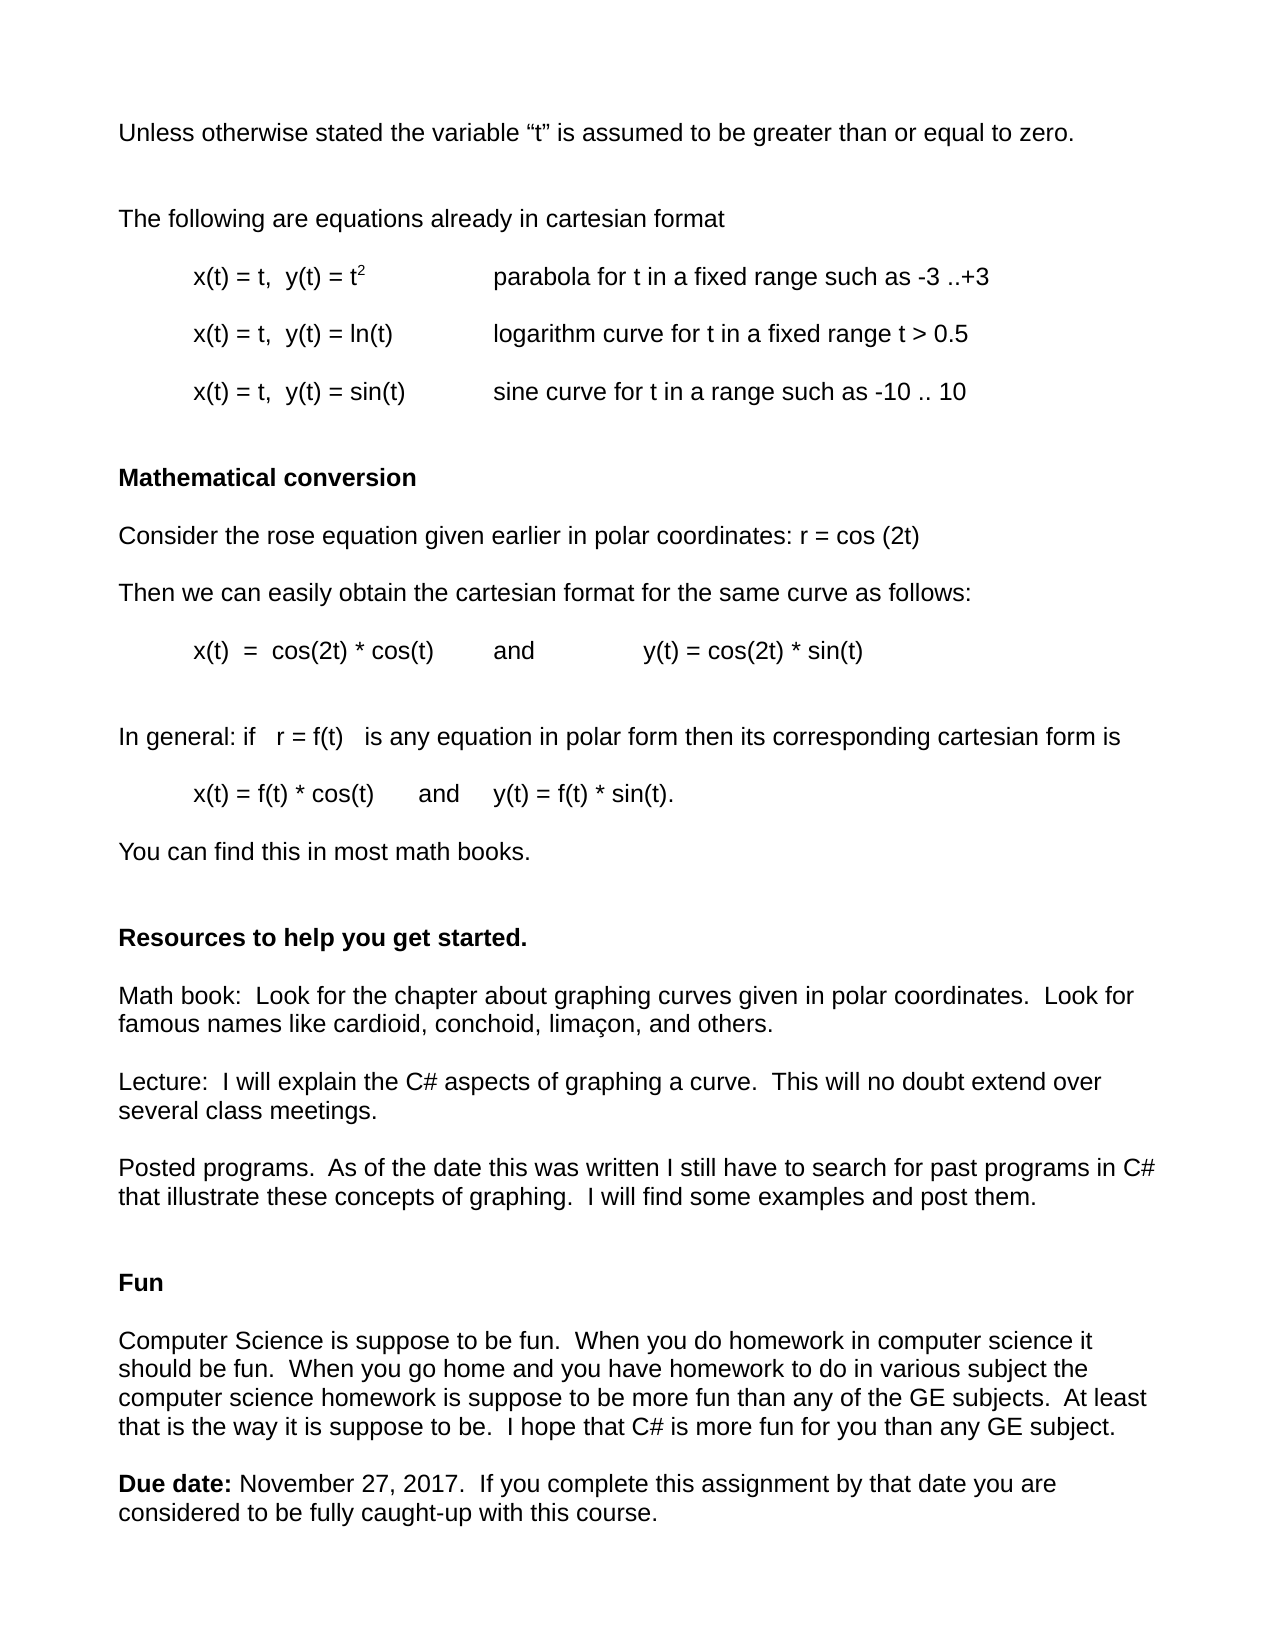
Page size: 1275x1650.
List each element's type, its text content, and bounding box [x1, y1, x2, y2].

text Posted programs. As of the date this was written I still have to search for past programs in C# that illustrate these concepts of graphing. I will find some examples and post them. [118, 1153, 1157, 1211]
text In general: if r = f(t) is any equation in polar form then its corresponding cartesian form is [118, 722, 1157, 751]
text Math book: Look for the chapter about graphing curves given in polar coordinates. Look for famous names like cardioid, conchoid, limaçon, and others. [118, 981, 1157, 1038]
text x(t) = f(t) * cos(t) and y(t) = f(t) * sin(t). [118, 779, 1157, 808]
text Unless otherwise stated the variable “t” is assumed to be greater than or equal to zero. [118, 118, 1157, 147]
text Mathematical conversion [118, 463, 1157, 492]
text Then we can easily obtain the cartesian format for the same curve as follows: [118, 578, 1157, 607]
text Lecture: I will explain the C# aspects of graphing a curve. This will no doubt extend over several class meetings. [118, 1067, 1157, 1124]
text The following are equations already in cartesian format [118, 204, 1157, 233]
text Due date: November 27, 2017. If you complete this assignment by that date you are considered to be fully caught-up with this course. [118, 1469, 1157, 1527]
text x(t) = t, y(t) = ln(t) logarithm curve for t in a fixed range t > 0.5 [118, 319, 1157, 348]
text Fun [118, 1268, 1157, 1297]
text Computer Science is suppose to be fun. When you do homework in computer science it should be fun. When you go home and you have homework to do in various subject the computer science homework is suppose to be more fun than any of the GE subjects. At least that is the way it is suppose to be. I hope that C# is more fun for you than any GE subject. [118, 1326, 1157, 1441]
text Resources to help you get started. [118, 923, 1157, 952]
text You can find this in most math books. [118, 837, 1157, 866]
text x(t) = t, y(t) = sin(t) sine curve for t in a range such as -10 .. 10 [118, 377, 1157, 406]
text x(t) = cos(2t) * cos(t) and y(t) = cos(2t) * sin(t) [118, 636, 1157, 664]
text Consider the rose equation given earlier in polar coordinates: r = cos (2t) [118, 521, 1157, 549]
text x(t) = t, y(t) = t2 parabola for t in a fixed range such as -3 ..+3 [118, 262, 1157, 291]
